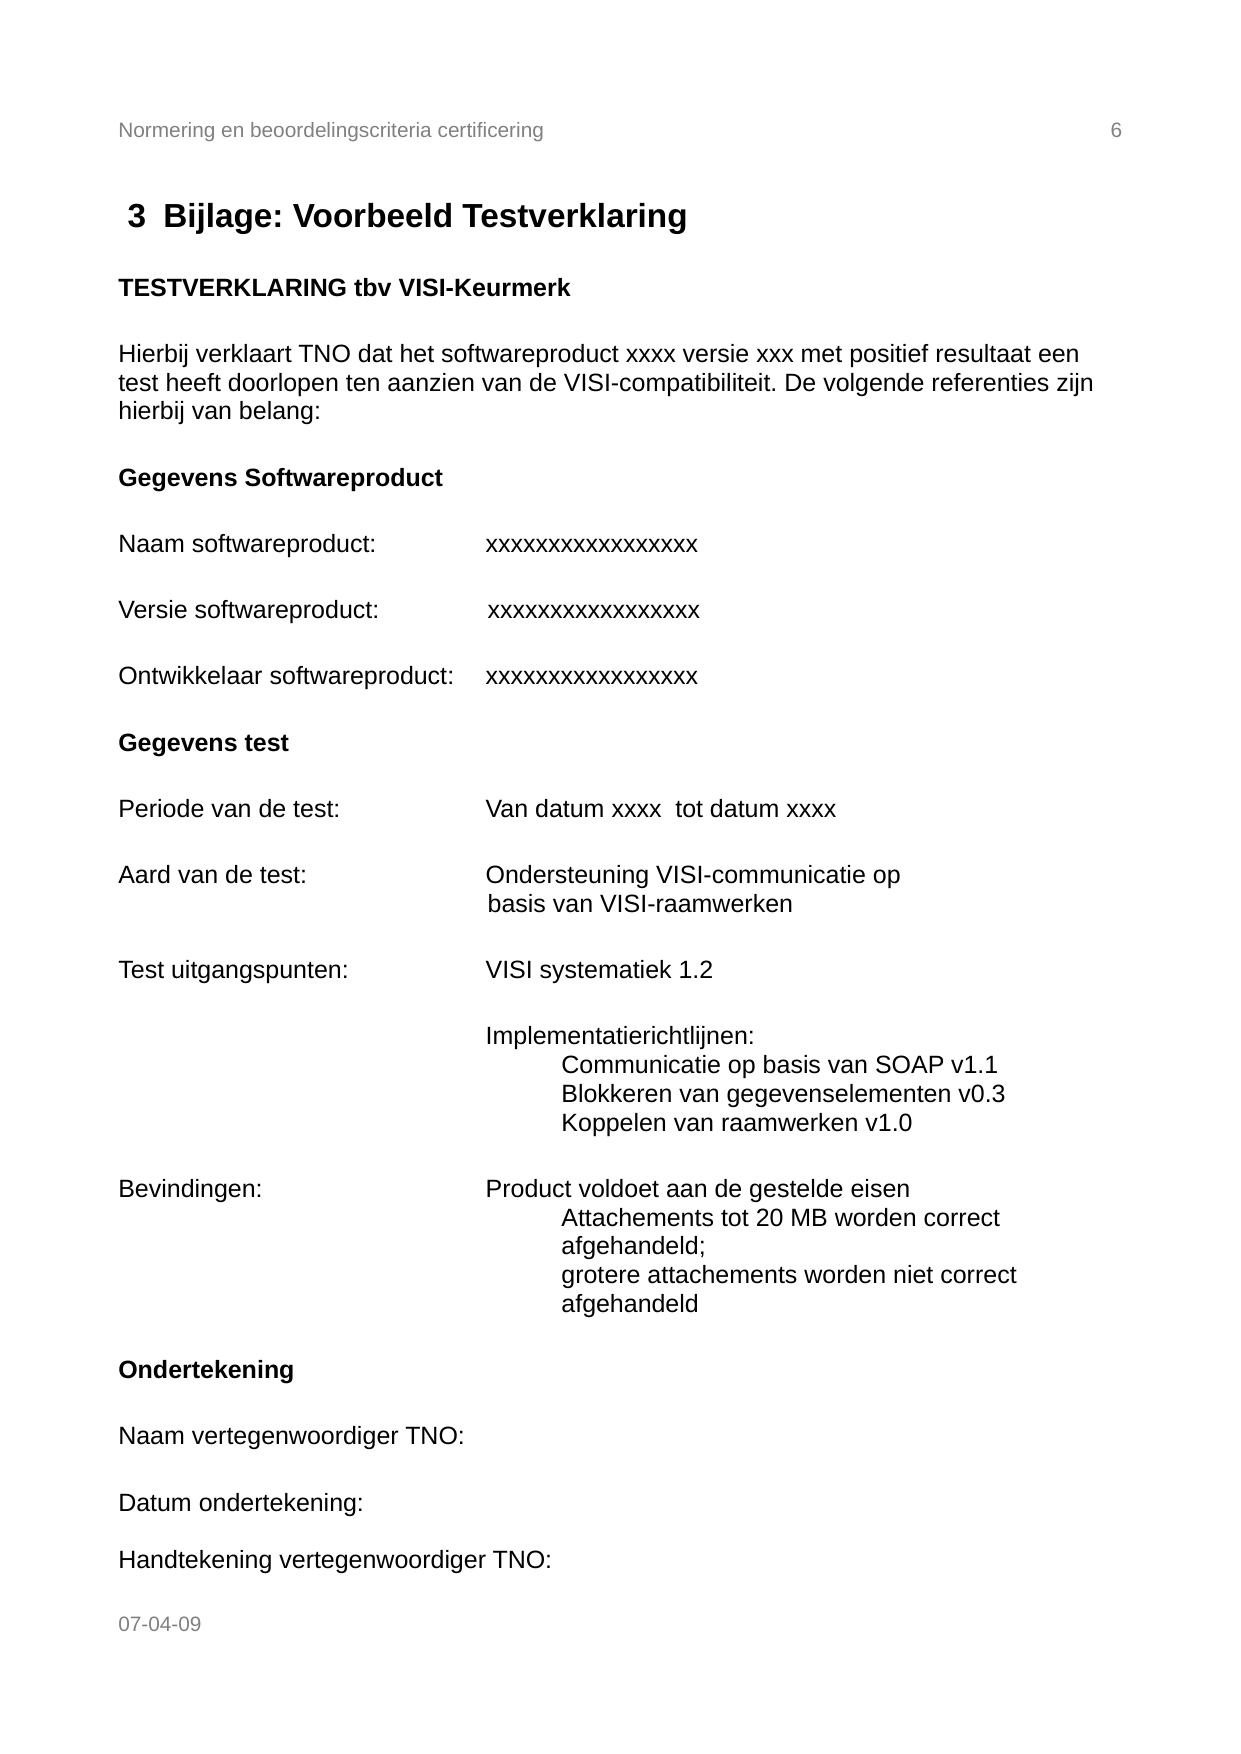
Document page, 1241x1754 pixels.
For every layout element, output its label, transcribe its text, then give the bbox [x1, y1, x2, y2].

text Test uitgangspunten: VISI systematiek 1.2 [118, 955, 1122, 984]
text Periode van de test: Van datum xxxx tot datum xxxx [118, 794, 1122, 822]
text TESTVERKLARING tbv VISI-Keurmerk [118, 272, 1122, 301]
subtitle Bijlage: Voorbeeld Testverklaring [118, 197, 1122, 235]
text Gegevens test [118, 727, 1122, 756]
text Aard van de test: Ondersteuning VISI-communicatie op basis van VISI-raamwerken [118, 860, 1122, 917]
text Naam vertegenwoordiger TNO: [118, 1421, 1122, 1450]
text Ontwikkelaar softwareproduct: xxxxxxxxxxxxxxxxx [118, 661, 1122, 690]
text Ondertekening [118, 1355, 1122, 1384]
text Naam softwareproduct: xxxxxxxxxxxxxxxxx [118, 529, 1122, 557]
text Gegevens Softwareproduct [118, 462, 1122, 491]
text Implementatierichtlijnen: Communicatie op basis van SOAP v1.1 Blokkeren van gegevenselementen v0.3 Koppelen van raamwerken v1.0 [118, 1021, 1122, 1136]
text Hierbij verklaart TNO dat het softwareproduct xxxx versie xxx met positief resultaat een test heeft doorlopen ten aanzien van de VISI-compatibiliteit. De volgende referenties zijn hierbij van belang: [118, 339, 1122, 425]
text Bevindingen: Product voldoet aan de gestelde eisen Attachements tot 20 MB worden correct afgehandeld; grotere attachements worden niet correct afgehandeld [118, 1174, 1122, 1317]
text Versie softwareproduct: xxxxxxxxxxxxxxxxx [118, 595, 1122, 624]
text Datum ondertekening: Handtekening vertegenwoordiger TNO: [118, 1487, 1122, 1574]
